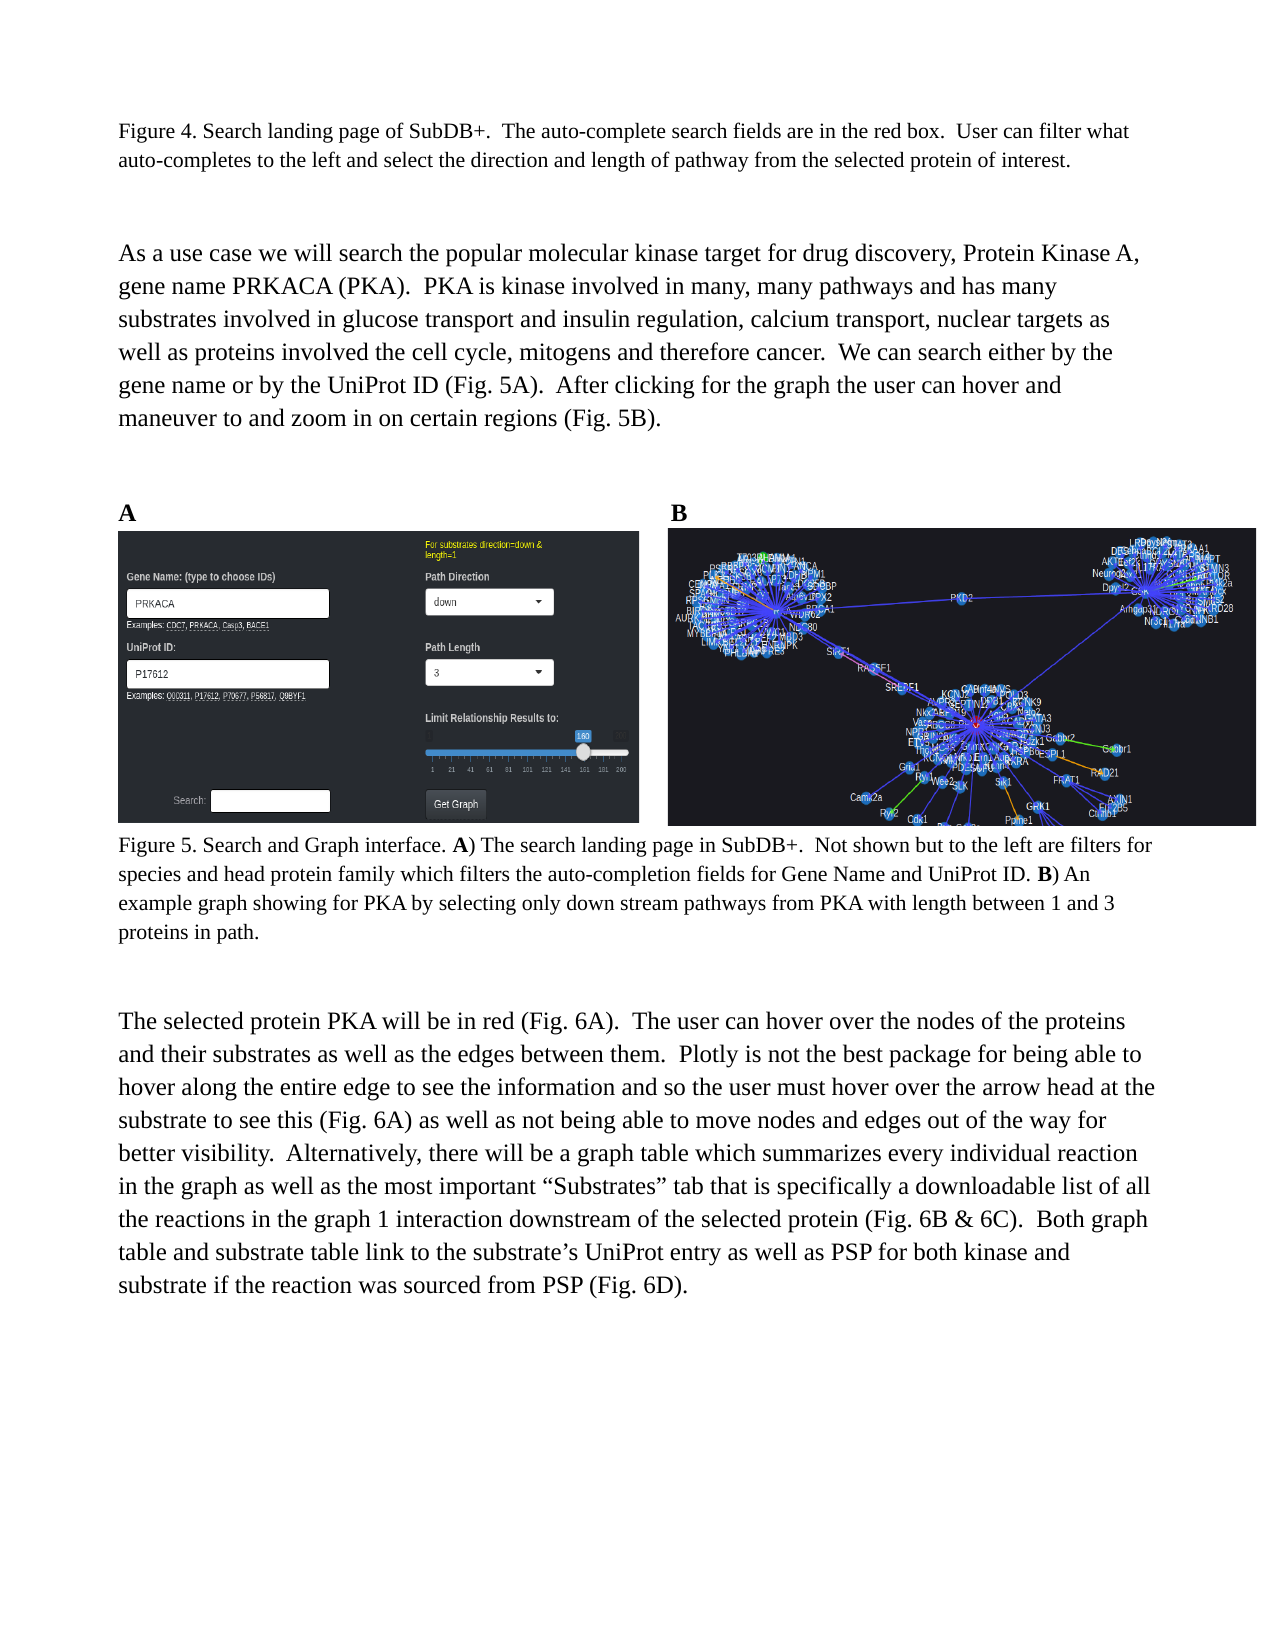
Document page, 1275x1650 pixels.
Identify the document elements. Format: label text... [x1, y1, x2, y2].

text The selected protein PKA will be in red (Fig. 6A). The user can hover over the nodes of the proteins and their substrates as well as the edges between them. Plotly is not the best package for being able to hover along the entire edge to see the information and so the user must hover over the arrow head at the substrate to see this (Fig. 6A) as well as not being able to move nodes and edges out of the way for better visibility. Alternatively, there will be a graph table which summarizes every individual reaction in the graph as well as the most important “Substrates” tab that is specifically a downloadable list of all the reactions in the graph 1 interaction downstream of the selected protein (Fig. 6B & 6C). Both graph table and substrate table link to the substrate’s UniProt entry as well as PSP for both kinase and substrate if the reaction was sourced from PSP (Fig. 6D). [118, 1006, 1157, 1299]
picture [667, 528, 1257, 826]
text A B [118, 498, 1157, 527]
text Figure 5. Search and Graph interface. A) The search landing page in SubDB+. Not shown but to the left are filters for species and head protein family which filters the auto-completion fields for Gene Name and UniProt ID. B) An example graph showing for PKA by selecting only down stream pathways from PKA with length between 1 and 3 proteins in path. [118, 832, 1157, 944]
picture [118, 531, 640, 823]
text Figure 4. Search landing page of SubDB+. The auto-complete search fields are in the red box. User can filter what auto-completes to the left and select the direction and length of pathway from the selected protein of interest. [118, 118, 1157, 172]
text As a use case we will search the popular molecular kinase target for drug discovery, Protein Kinase A, gene name PRKACA (PKA). PKA is kinase involved in many, many pathways and has many substrates involved in glucose transport and insulin regulation, calcium transport, nuclear targets as well as proteins involved the cell cycle, mitogens and therefore cancer. We can search either by the gene name or by the UniProt ID (Fig. 5A). After clicking for the graph the user can hover and maneuver to and zoom in on certain regions (Fig. 5B). [118, 238, 1157, 432]
